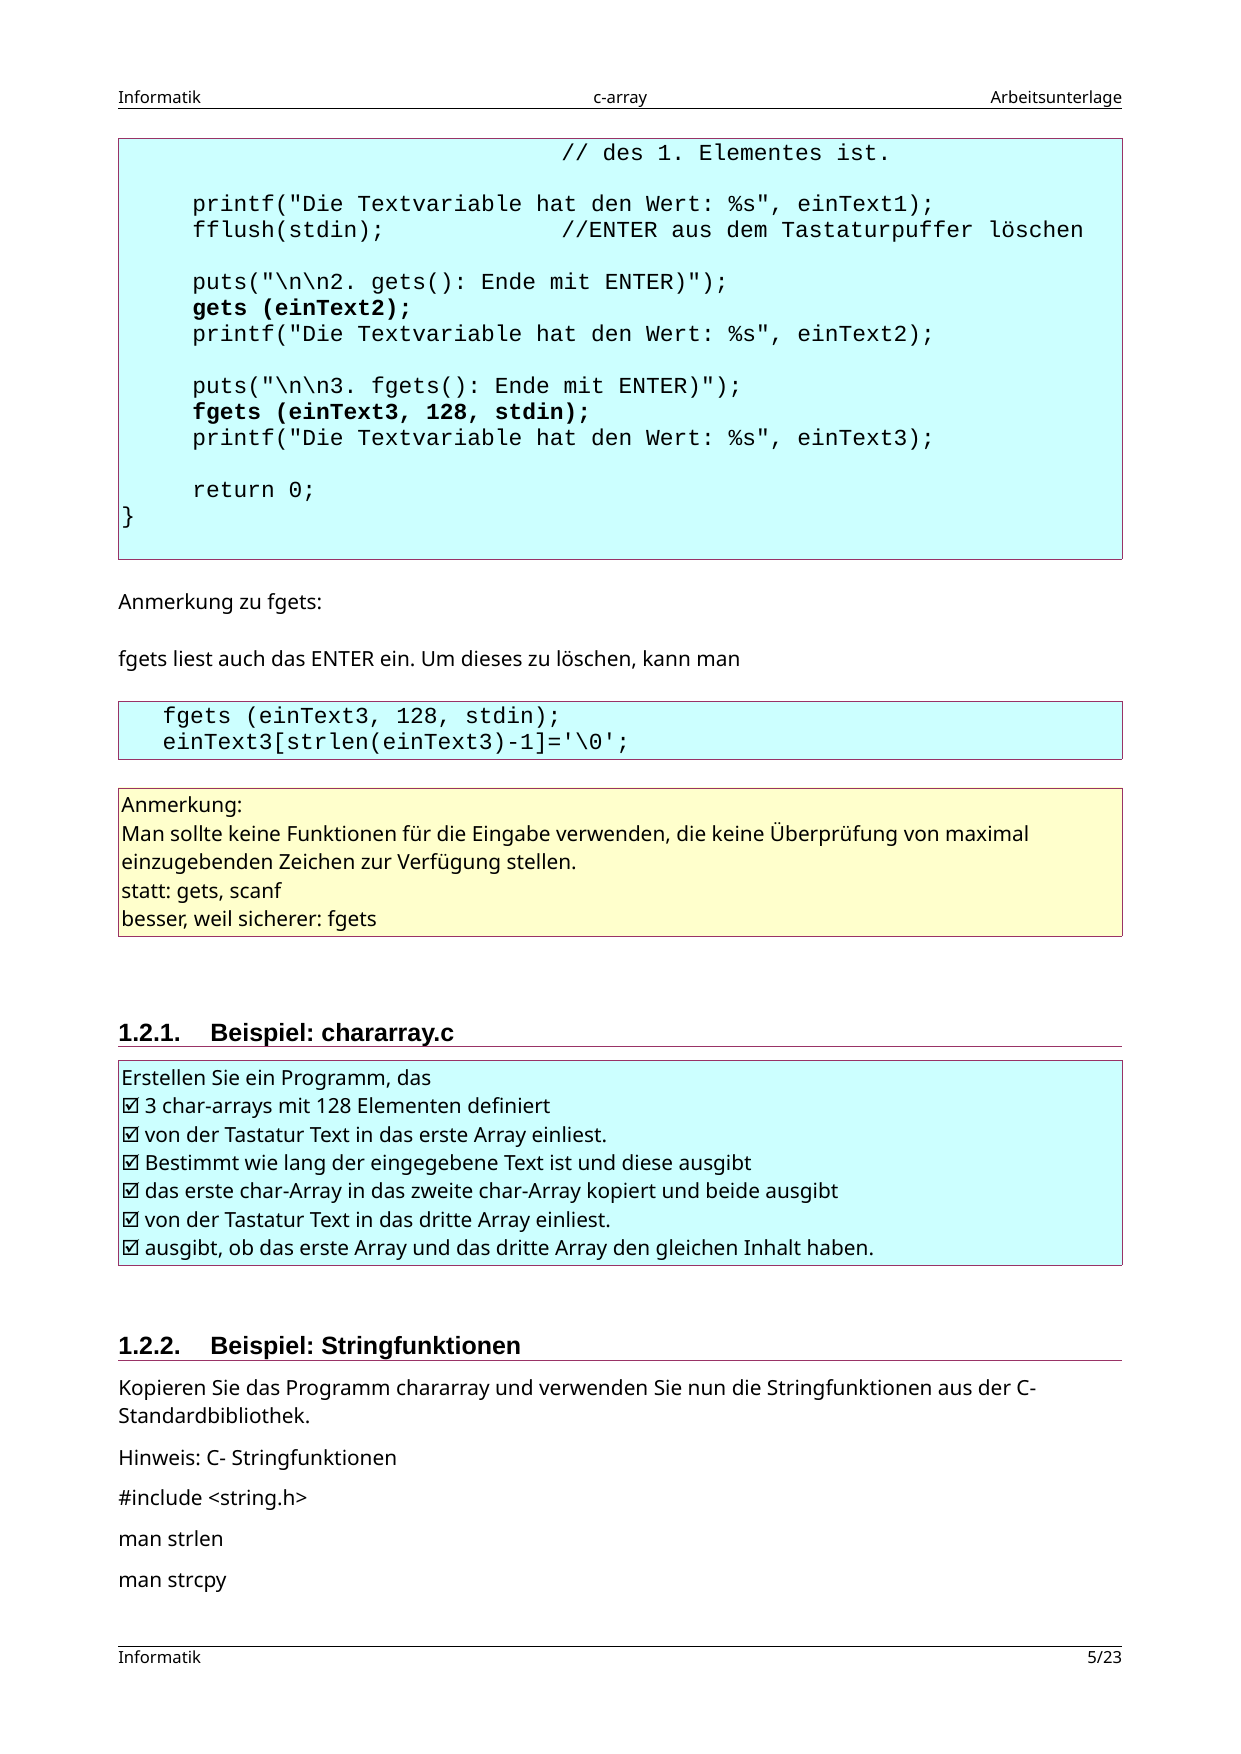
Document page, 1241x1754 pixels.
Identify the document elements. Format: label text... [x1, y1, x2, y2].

text // des 1. Elementes ist. [119, 139, 1122, 164]
list Bestimmt wie lang der eingegebene Text ist und diese ausgibt [119, 1145, 1122, 1174]
text Man sollte keine Funktionen für die Eingabe verwenden, die keine Überprüfung von maximal einzugebenden Zeichen zur Verfügung stellen. [119, 816, 1122, 873]
text printf("Die Textvariable hat den Wert: %s", einText3); [119, 423, 1122, 449]
subtitle Beispiel: Stringfunktionen [118, 1331, 1122, 1360]
text fgets liest auch das ENTER ein. Um dieses zu löschen, kann man [118, 644, 1122, 673]
text #include <string.h> [118, 1483, 1122, 1512]
text } [119, 501, 1122, 527]
text Anmerkung: [119, 789, 1122, 816]
text return 0; [119, 475, 1122, 501]
text einText3[strlen(einText3)-1]='\0'; [119, 727, 1122, 759]
text Erstellen Sie ein Programm, das [119, 1061, 1122, 1088]
text fgets (einText3, 128, stdin); [119, 702, 1122, 727]
text gets (einText2); [119, 293, 1122, 319]
text puts("\n\n3. fgets(): Ende mit ENTER)"); [119, 371, 1122, 397]
text man strlen [118, 1524, 1122, 1553]
text man strcpy [118, 1565, 1122, 1594]
text fflush(stdin); //ENTER aus dem Tastaturpuffer löschen [119, 216, 1122, 242]
subtitle Beispiel: chararray.c [118, 1018, 1122, 1046]
text printf("Die Textvariable hat den Wert: %s", einText2); [119, 319, 1122, 345]
list das erste char-Array in das zweite char-Array kopiert und beide ausgibt [119, 1174, 1122, 1202]
text besser, weil sicherer: fgets [119, 901, 1122, 936]
list von der Tastatur Text in das dritte Array einliest. [119, 1202, 1122, 1231]
text Kopieren Sie das Programm chararray und verwenden Sie nun die Stringfunktionen aus der C-Standardbibliothek. [118, 1373, 1122, 1430]
text Hinweis: C- Stringfunktionen [118, 1443, 1122, 1471]
list von der Tastatur Text in das erste Array einliest. [119, 1117, 1122, 1145]
list 3 char-arrays mit 128 Elementen definiert [119, 1088, 1122, 1117]
list ausgibt, ob das erste Array und das dritte Array den gleichen Inhalt haben. [119, 1231, 1122, 1265]
text fgets (einText3, 128, stdin); [119, 397, 1122, 423]
text statt: gets, scanf [119, 873, 1122, 901]
text puts("\n\n2. gets(): Ende mit ENTER)"); [119, 268, 1122, 293]
text Anmerkung zu fgets: [118, 587, 1122, 616]
text printf("Die Textvariable hat den Wert: %s", einText1); [119, 190, 1122, 216]
